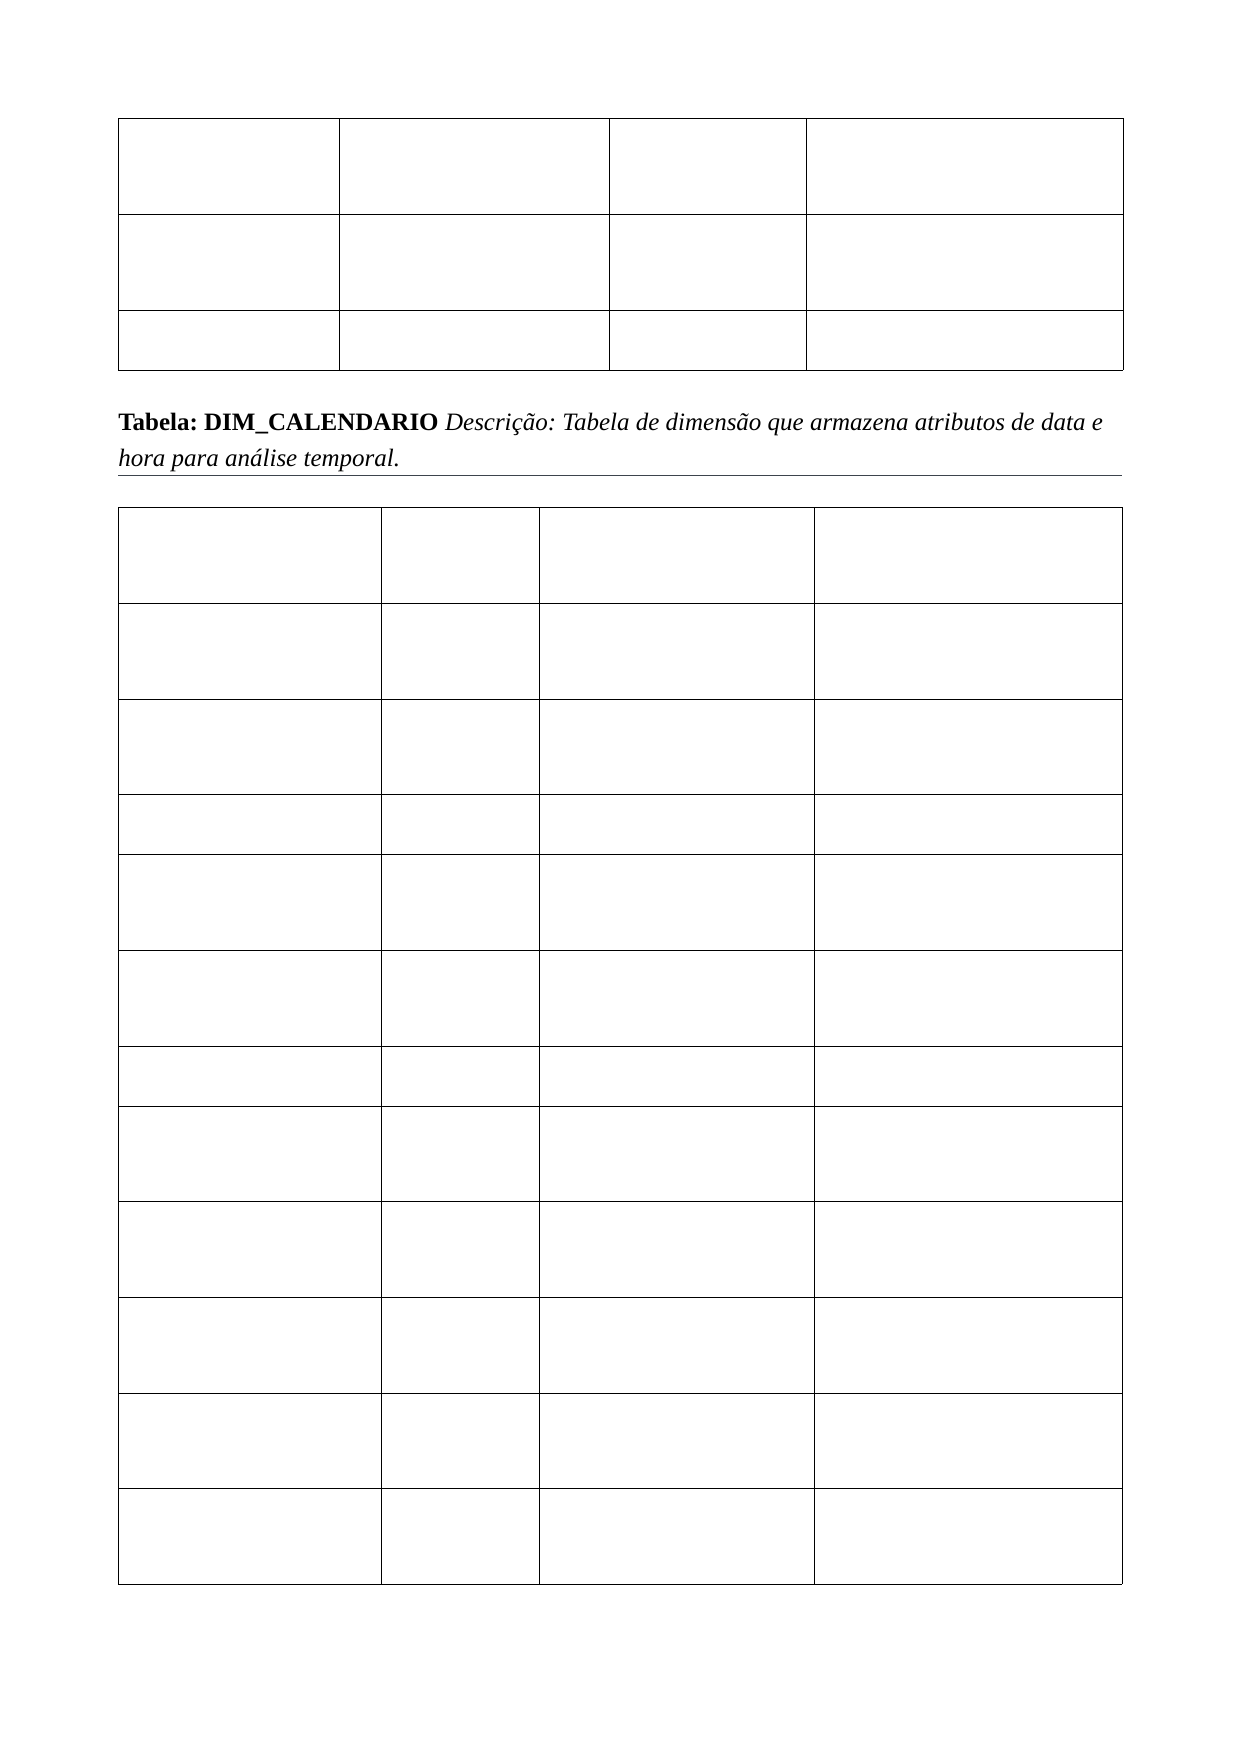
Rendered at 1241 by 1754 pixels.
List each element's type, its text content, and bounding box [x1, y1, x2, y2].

table_cell NVARCHAR(255) [340, 311, 609, 370]
table_header Descrição [815, 508, 1122, 603]
table_cell [540, 1047, 814, 1106]
table_cell NOT NULL, PRIMARY KEY (composta) [540, 700, 814, 794]
table_cell INT [382, 951, 539, 1046]
table_cell Hora no formato HH:MM:SS. [815, 700, 1122, 794]
table_cell Dia extraído da data (1-31). [815, 951, 1122, 1046]
table_cell DIA_DA_SEMANA [119, 1202, 381, 1297]
table_cell Nome da cidade. [807, 311, 1123, 370]
table_cell INT [382, 1047, 539, 1106]
table_cell [540, 855, 814, 950]
table_cell [540, 1489, 814, 1584]
table_cell [540, 1298, 814, 1392]
table_cell Ano extraído da data. [815, 795, 1122, 854]
text Tabela: DIM_CALENDARIO Descrição: Tabela de dimensão que armazena atributos de data e hora para análise temporal. [118, 407, 1122, 475]
table_cell SEMANA_DO_ANO [119, 1107, 381, 1201]
table_cell INT [382, 1202, 539, 1297]
table_cell Nome do mês por extenso (ex: Janeiro). [815, 1298, 1122, 1392]
table_cell [540, 1394, 814, 1488]
table_cell ANO [119, 795, 381, 854]
table_header Nome da Coluna [119, 508, 381, 603]
table_cell INT [382, 855, 539, 950]
table_cell ANO_MES [119, 1489, 381, 1584]
table_header Tipo de Dado [382, 508, 539, 603]
table_cell [540, 1107, 814, 1201]
table_cell HORA [119, 700, 381, 794]
table_header Descrição [807, 119, 1123, 214]
table_cell Mês extraído da data (1-12). [815, 855, 1122, 950]
table_cell Identificador único para a cidade. [807, 215, 1123, 310]
table_cell INT [382, 795, 539, 854]
table_header Restrições (Constraints) [610, 119, 806, 214]
table_cell NOT NULL, PRIMARY KEY (composta) [540, 604, 814, 699]
table_cell Data no formato YYYY-MM-DD. [815, 604, 1122, 699]
table_cell DIA [119, 951, 381, 1046]
table_cell Número da semana no ano. [815, 1107, 1122, 1201]
table_cell NOME_MES [119, 1298, 381, 1392]
table_cell NOT NULL, PRIMARY KEY [610, 215, 806, 310]
table_cell Dia da semana (ex: 1=Domingo, 7=Sábado). [815, 1202, 1122, 1297]
table_cell ID_CIDADE [119, 215, 339, 310]
table_cell Nome do dia da semana (ex: Segunda-feira). [815, 1394, 1122, 1488]
table_cell Trimestre do ano (1-4). [815, 1047, 1122, 1106]
table_cell DATA_CALENDARIO [119, 604, 381, 699]
table_cell NOME_CIDADE [119, 311, 339, 370]
table_header Restrições (Constraints) [540, 508, 814, 603]
table_cell NOME_DIA_SEMANA [119, 1394, 381, 1488]
table_cell MES [119, 855, 381, 950]
table_cell TRIMESTRE [119, 1047, 381, 1106]
table_cell [540, 951, 814, 1046]
table_cell [540, 795, 814, 854]
table_header Tipo de Dado [340, 119, 609, 214]
table_cell VARCHAR(7) [382, 1489, 539, 1584]
table_cell TIME [382, 700, 539, 794]
table_cell INT [382, 1107, 539, 1201]
table_cell [610, 311, 806, 370]
table_cell VARCHAR(20) [382, 1394, 539, 1488]
table_header Nome da Coluna [119, 119, 339, 214]
table_cell [540, 1202, 814, 1297]
table_cell DATE [382, 604, 539, 699]
table_cell VARCHAR(20) [382, 1298, 539, 1392]
table_cell Ano e mês no formato YYYY-MM. [815, 1489, 1122, 1584]
table_cell INT [340, 215, 609, 310]
